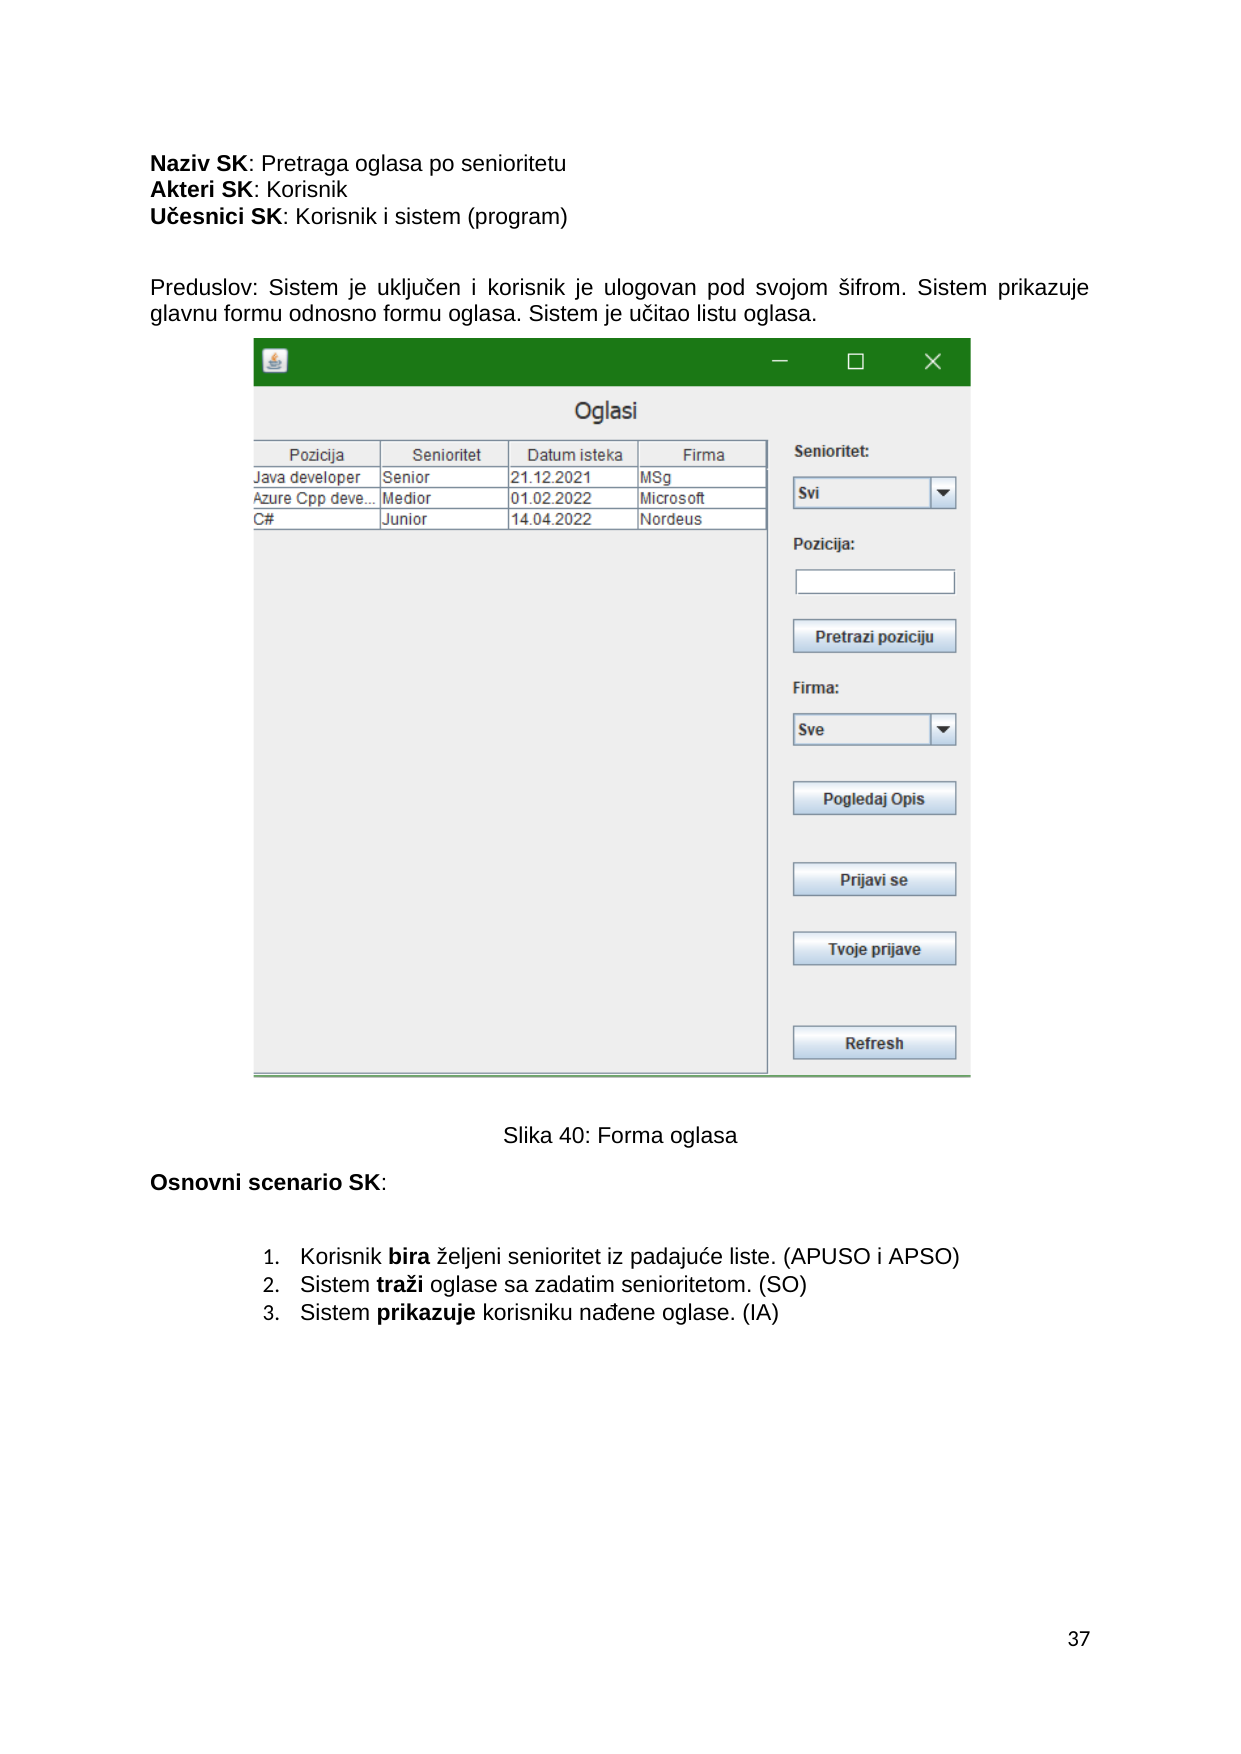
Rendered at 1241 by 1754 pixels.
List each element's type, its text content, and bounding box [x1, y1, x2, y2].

list Sistem prikazuje korisniku nađene oglase. (IA) [262, 1298, 1090, 1326]
picture [253, 338, 971, 1078]
list Sistem traži oglase sa zadatim senioritetom. (SO) [262, 1270, 1090, 1298]
text Osnovni scenario SK: [150, 1169, 1090, 1195]
text Preduslov: Sistem je uključen i korisnik je ulogovan pod svojom šifrom. Sistem prikazuje glavnu formu odnosno formu oglasa. Sistem je učitao listu oglasa. [150, 274, 1090, 327]
text Slika 40: Forma oglasa [150, 1122, 1090, 1148]
text Akteri SK: Korisnik [150, 176, 1090, 203]
list Korisnik bira željeni senioritet iz padajuće liste. (APUSO i APSO) [262, 1242, 1090, 1270]
text Naziv SK: Pretraga oglasa po senioritetu [150, 150, 1090, 176]
text Učesnici SK: Korisnik i sistem (program) [150, 203, 1090, 229]
